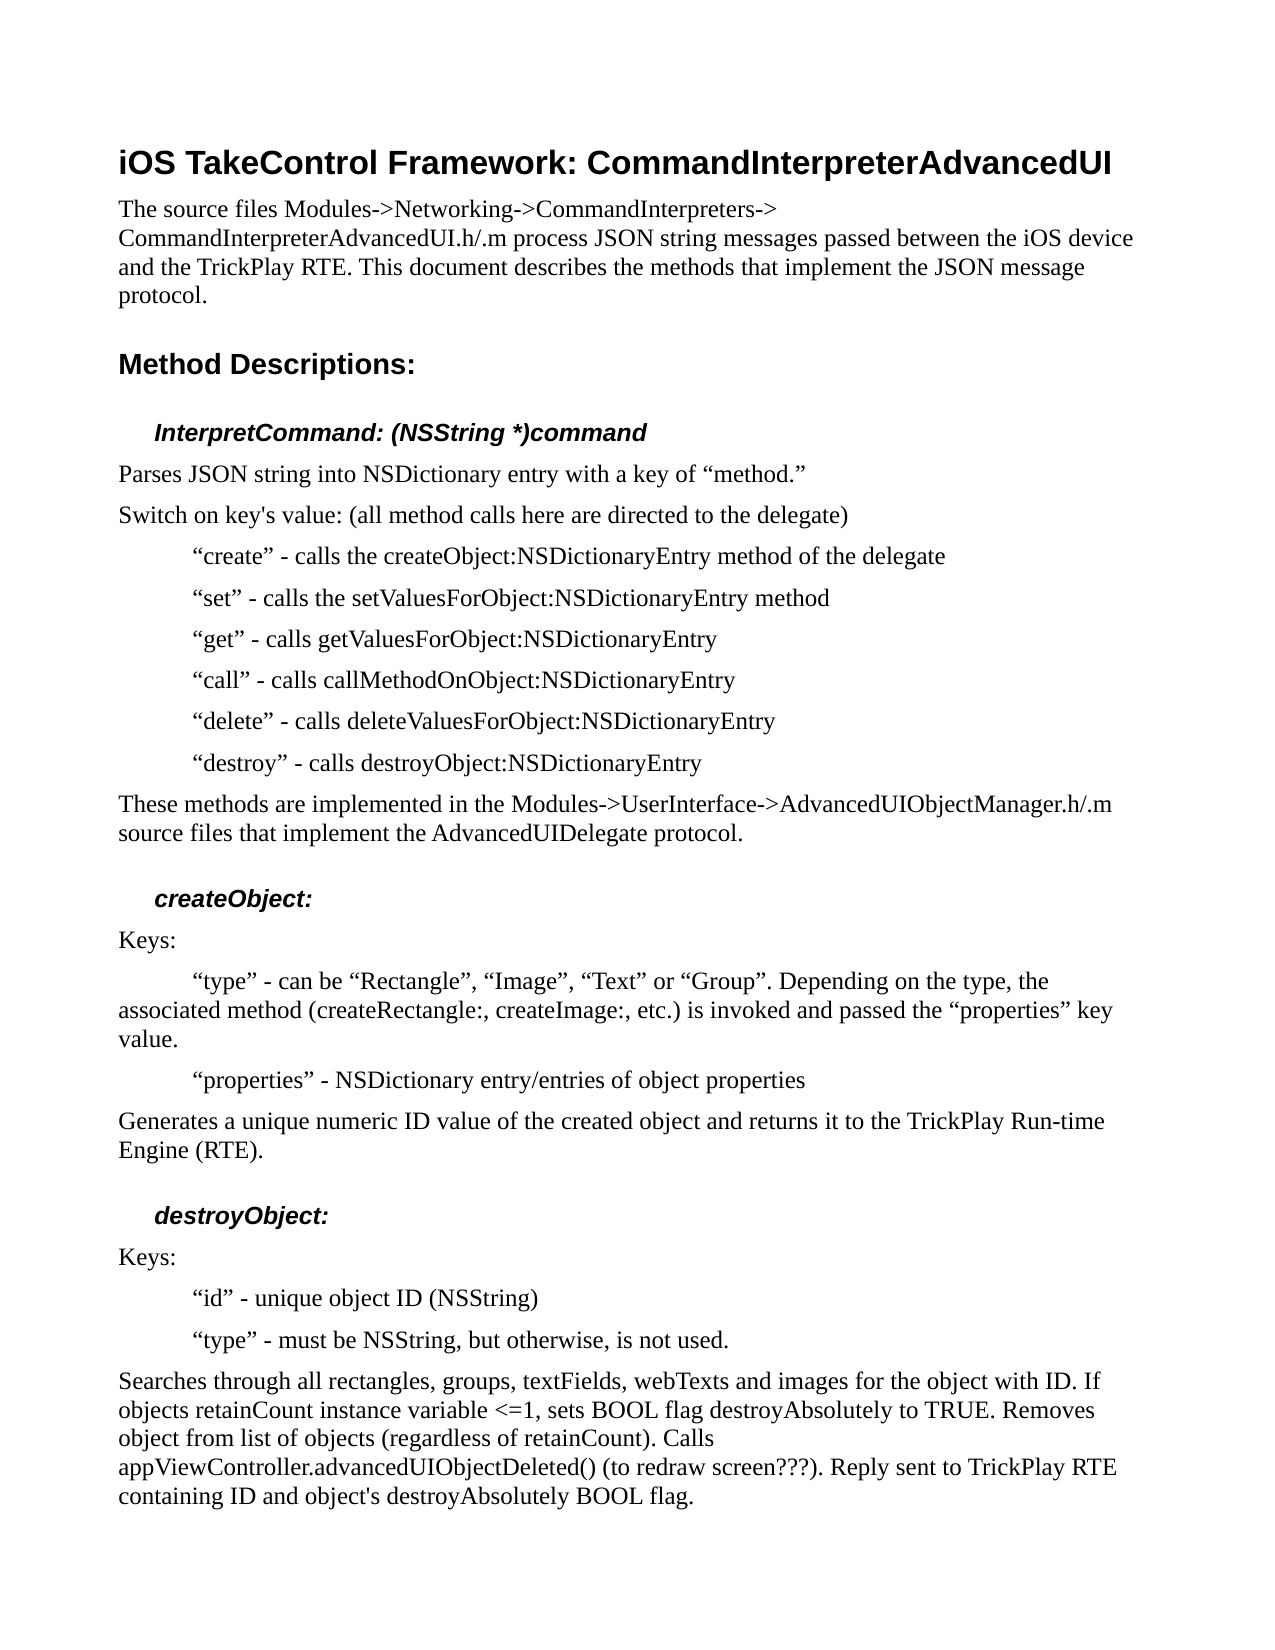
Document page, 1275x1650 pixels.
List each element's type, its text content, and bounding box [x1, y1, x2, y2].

subtitle InterpretCommand: (NSString *)command [118, 418, 1157, 446]
text “type” - can be “Rectangle”, “Image”, “Text” or “Group”. Depending on the type, the associated method (createRectangle:, createImage:, etc.) is invoked and passed the “properties” key value. [118, 966, 1157, 1052]
text Parses JSON string into NSDictionary entry with a key of “method.” [118, 459, 1157, 488]
text “set” - calls the setValuesForObject:NSDictionaryEntry method [118, 583, 1157, 611]
text “get” - calls getValuesForObject:NSDictionaryEntry [118, 624, 1157, 653]
subtitle iOS TakeControl Framework: CommandInterpreterAdvancedUI [118, 143, 1157, 182]
subtitle createObject: [118, 884, 1157, 912]
subtitle destroyObject: [118, 1201, 1157, 1230]
text Searches through all rectangles, groups, textFields, webTexts and images for the object with ID. If objects retainCount instance variable <=1, sets BOOL flag destroyAbsolutely to TRUE. Removes object from list of objects (regardless of retainCount). Calls appViewController.advancedUIObjectDeleted() (to redraw screen???). Reply sent to TrickPlay RTE containing ID and object's destroyAbsolutely BOOL flag. [118, 1366, 1157, 1510]
text “id” - unique object ID (NSString) [118, 1283, 1157, 1312]
text Generates a unique numeric ID value of the created object and returns it to the TrickPlay Run-time Engine (RTE). [118, 1106, 1157, 1164]
text “create” - calls the createObject:NSDictionaryEntry method of the delegate [118, 541, 1157, 570]
text Switch on key's value: (all method calls here are directed to the delegate) [118, 500, 1157, 529]
text Keys: [118, 925, 1157, 954]
text “properties” - NSDictionary entry/entries of object properties [118, 1065, 1157, 1094]
text “destroy” - calls destroyObject:NSDictionaryEntry [118, 748, 1157, 776]
text The source files Modules->Networking->CommandInterpreters-> CommandInterpreterAdvancedUI.h/.m process JSON string messages passed between the iOS device and the TrickPlay RTE. This document describes the methods that implement the JSON message protocol. [118, 194, 1157, 309]
text “call” - calls callMethodOnObject:NSDictionaryEntry [118, 665, 1157, 694]
text These methods are implemented in the Modules->UserInterface->AdvancedUIObjectManager.h/.m source files that implement the AdvancedUIDelegate protocol. [118, 789, 1157, 846]
text Keys: [118, 1242, 1157, 1271]
text “delete” - calls deleteValuesForObject:NSDictionaryEntry [118, 706, 1157, 735]
subtitle Method Descriptions: [118, 347, 1157, 380]
text “type” - must be NSString, but otherwise, is not used. [118, 1325, 1157, 1353]
